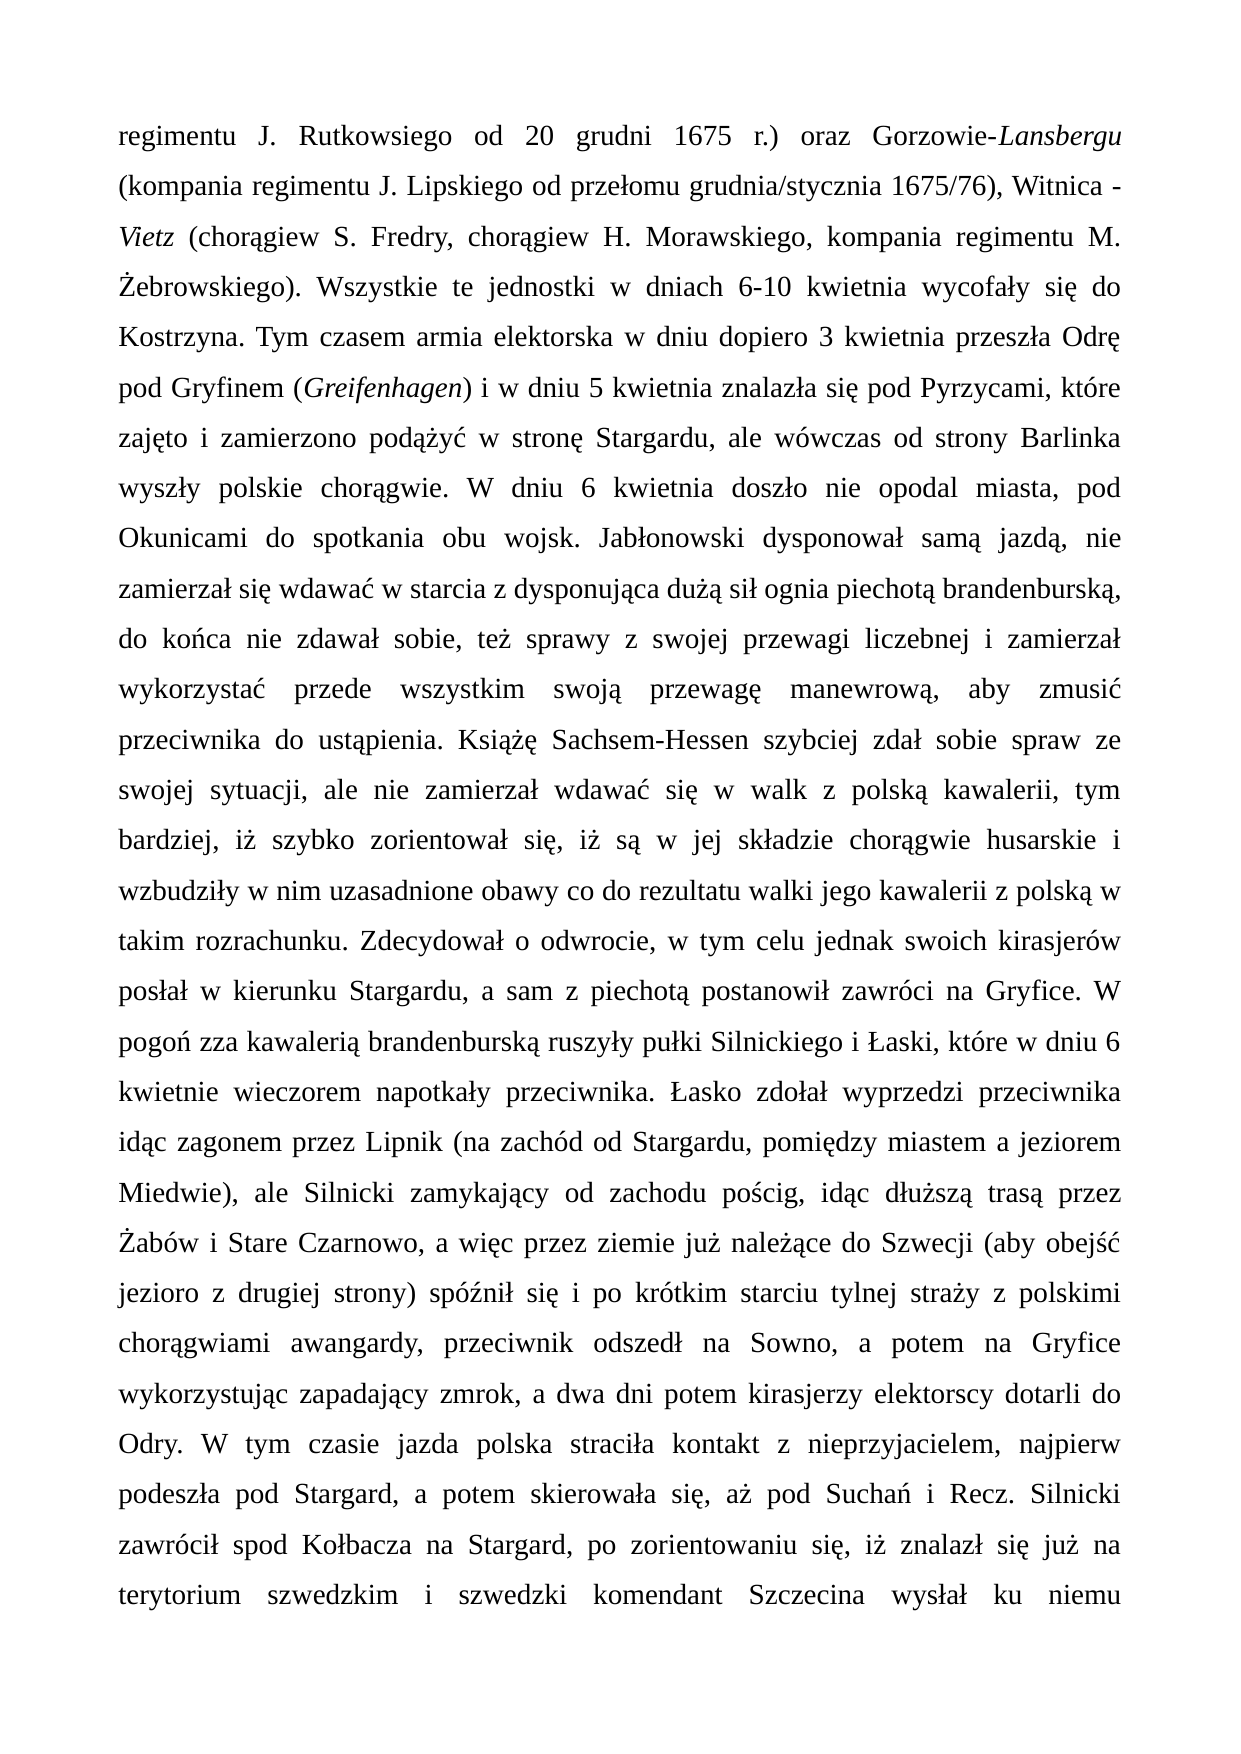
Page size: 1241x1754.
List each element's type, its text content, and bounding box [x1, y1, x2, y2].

text regimentu J. Rutkowsiego od 20 grudni 1675 r.) oraz Gorzowie-Lansbergu (kompania regimentu J. Lipskiego od przełomu grudnia/stycznia 1675/76), Witnica -Vietz (chorągiew S. Fredry, chorągiew H. Morawskiego, kompania regimentu M. Żebrowskiego). Wszystkie te jednostki w dniach 6-10 kwietnia wycofały się do Kostrzyna. Tym czasem armia elektorska w dniu dopiero 3 kwietnia przeszła Odrę pod Gryfinem (Greifenhagen) i w dniu 5 kwietnia znalazła się pod Pyrzycami, które zajęto i zamierzono podążyć w stronę Stargardu, ale wówczas od strony Barlinka wyszły polskie chorągwie. W dniu 6 kwietnia doszło nie opodal miasta, pod Okunicami do spotkania obu wojsk. Jabłonowski dysponował samą jazdą, nie zamierzał się wdawać w starcia z dysponująca dużą sił ognia piechotą brandenburską, do końca nie zdawał sobie, też sprawy z swojej przewagi liczebnej i zamierzał wykorzystać przede wszystkim swoją przewagę manewrową, aby zmusić przeciwnika do ustąpienia. Książę Sachsem-Hessen szybciej zdał sobie spraw ze swojej sytuacji, ale nie zamierzał wdawać się w walk z polską kawalerii, tym bardziej, iż szybko zorientował się, iż są w jej składzie chorągwie husarskie i wzbudziły w nim uzasadnione obawy co do rezultatu walki jego kawalerii z polską w takim rozrachunku. Zdecydował o odwrocie, w tym celu jednak swoich kirasjerów posłał w kierunku Stargardu, a sam z piechotą postanowił zawróci na Gryfice. W pogoń zza kawalerią brandenburską ruszyły pułki Silnickiego i Łaski, które w dniu 6 kwietnie wieczorem napotkały przeciwnika. Łasko zdołał wyprzedzi przeciwnika idąc zagonem przez Lipnik (na zachód od Stargardu, pomiędzy miastem a jeziorem Miedwie), ale Silnicki zamykający od zachodu pościg, idąc dłuższą trasą przez Żabów i Stare Czarnowo, a więc przez ziemie już należące do Szwecji (aby obejść jezioro z drugiej strony) spóźnił się i po krótkim starciu tylnej straży z polskimi chorągwiami awangardy, przeciwnik odszedł na Sowno, a potem na Gryfice wykorzystując zapadający zmrok, a dwa dni potem kirasjerzy elektorscy dotarli do Odry. W tym czasie jazda polska straciła kontakt z nieprzyjacielem, najpierw podeszła pod Stargard, a potem skierowała się, aż pod Suchań i Recz. Silnicki zawrócił spod Kołbacza na Stargard, po zorientowaniu się, iż znalazł się już na terytorium szwedzkim i szwedzki komendant Szczecina wysłał ku niemu [118, 118, 1122, 1611]
